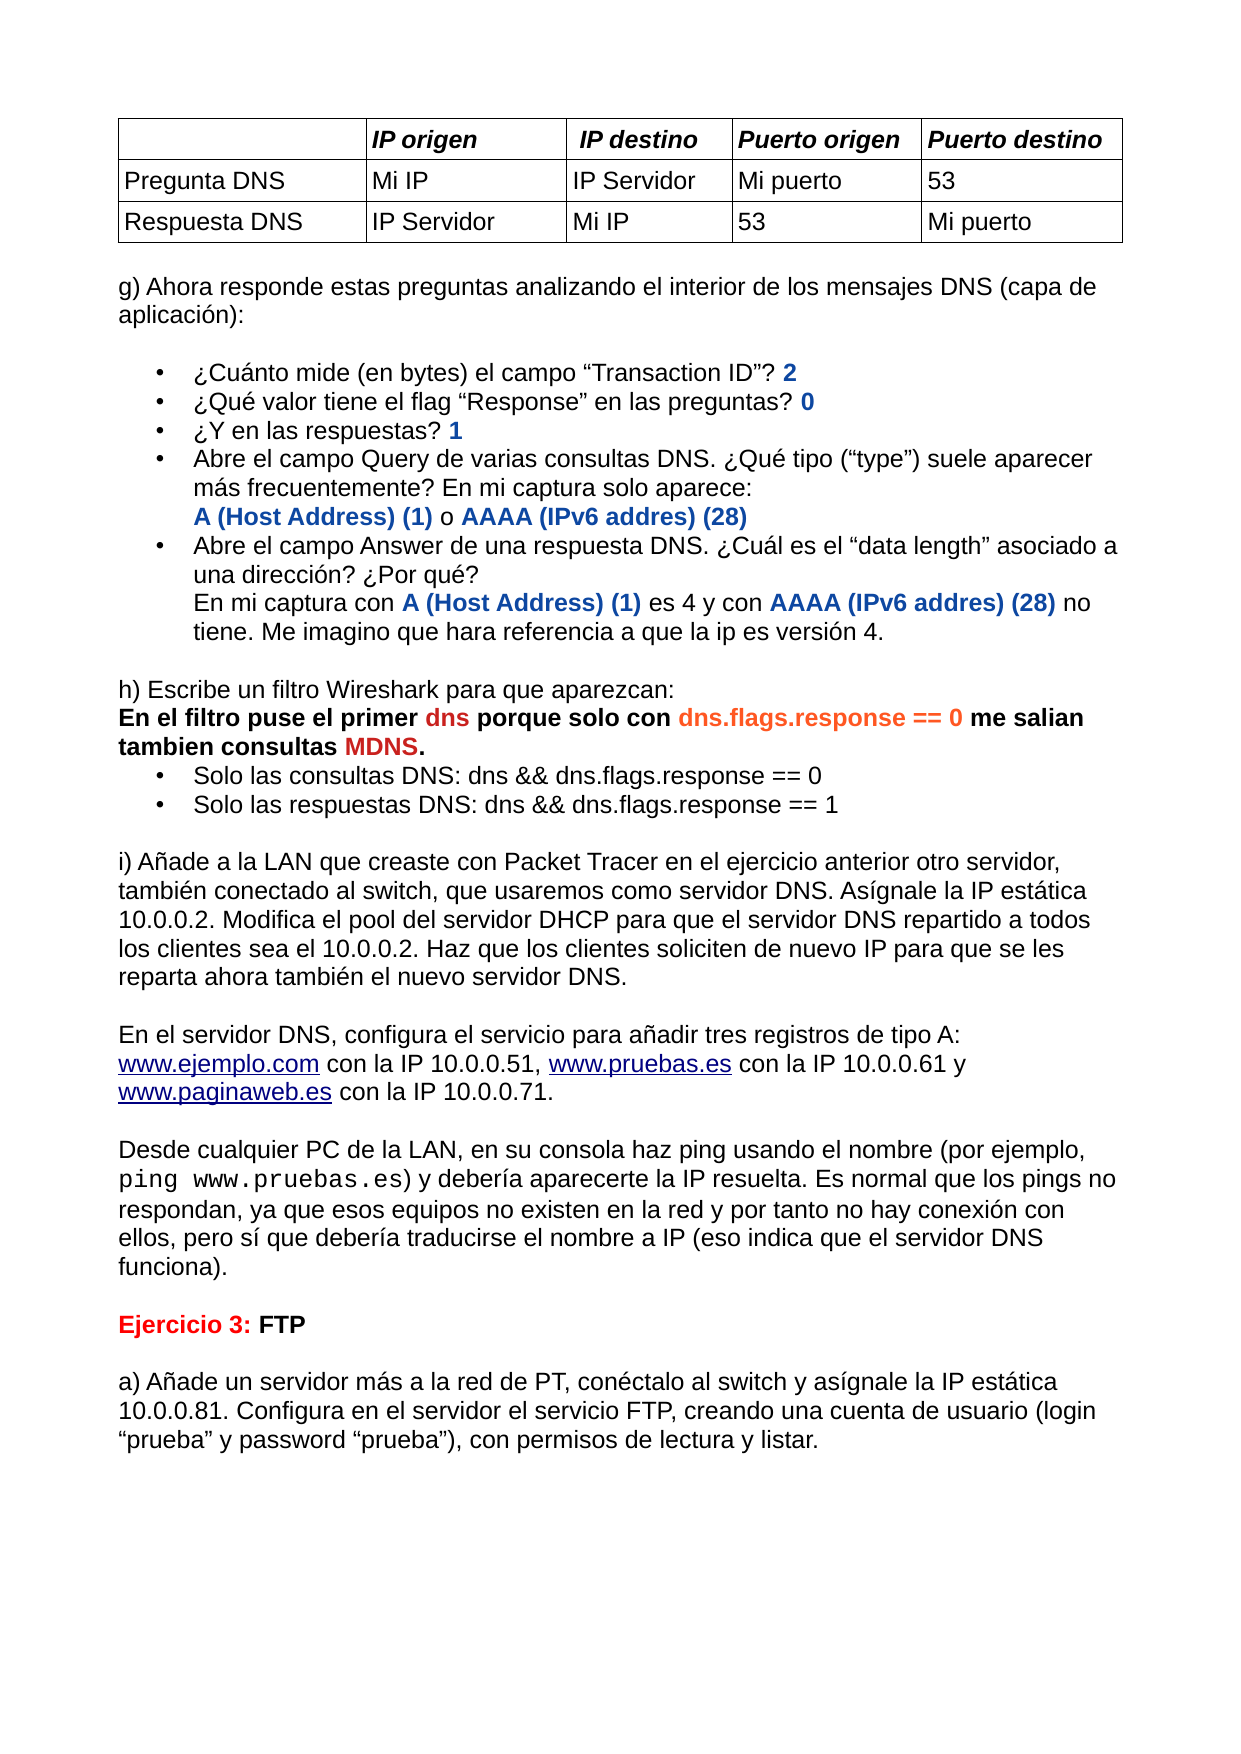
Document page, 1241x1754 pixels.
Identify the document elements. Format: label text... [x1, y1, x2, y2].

text Desde cualquier PC de la LAN, en su consola haz ping usando el nombre (por ejemplo, ping www.pruebas.es) y debería aparecerte la IP resuelta. Es normal que los pings no respondan, ya que esos equipos no existen en la red y por tanto no hay conexión con ellos, pero sí que debería traducirse el nombre a IP (eso indica que el servidor DNS funciona). [118, 1135, 1122, 1281]
table_header [119, 119, 366, 159]
table_cell IP Servidor [567, 160, 732, 201]
table_cell Pregunta DNS [119, 160, 366, 201]
list ¿Cuánto mide (en bytes) el campo “Transaction ID”? 2 [156, 358, 1122, 387]
table_header IP origen [367, 119, 566, 159]
list ¿Y en las respuestas? 1 [156, 416, 1122, 444]
table_header Puerto destino [922, 119, 1122, 159]
table_cell Mi puerto [922, 202, 1122, 242]
text i) Añade a la LAN que creaste con Packet Tracer en el ejercicio anterior otro servidor, también conectado al switch, que usaremos como servidor DNS. Asígnale la IP estática 10.0.0.2. Modifica el pool del servidor DHCP para que el servidor DNS repartido a todos los clientes sea el 10.0.0.2. Haz que los clientes soliciten de nuevo IP para que se les reparta ahora también el nuevo servidor DNS. [118, 847, 1122, 991]
table_cell 53 [733, 202, 921, 242]
list Abre el campo Answer de una respuesta DNS. ¿Cuál es el “data length” asociado a una dirección? ¿Por qué? En mi captura con A (Host Address) (1) es 4 y con AAAA (IPv6 addres) (28) no tiene. Me imagino que hara referencia a que la ip es versión 4. [156, 531, 1122, 646]
text En el filtro puse el primer dns porque solo con dns.flags.response == 0 me salian tambien consultas MDNS. [118, 703, 1122, 761]
text h) Escribe un filtro Wireshark para que aparezcan: [118, 675, 1122, 703]
table_cell 53 [922, 160, 1122, 201]
list Abre el campo Query de varias consultas DNS. ¿Qué tipo (“type”) suele aparecer más frecuentemente? En mi captura solo aparece: A (Host Address) (1) o AAAA (IPv6 addres) (28) [156, 444, 1122, 531]
list Solo las respuestas DNS: dns && dns.flags.response == 1 [156, 790, 1122, 819]
table_cell Mi IP [367, 160, 566, 201]
list Solo las consultas DNS: dns && dns.flags.response == 0 [156, 761, 1122, 790]
table_cell Respuesta DNS [119, 202, 366, 242]
table_cell Mi puerto [733, 160, 921, 201]
table_header IP destino [567, 119, 732, 159]
text g) Ahora responde estas preguntas analizando el interior de los mensajes DNS (capa de aplicación): [118, 272, 1122, 329]
table_cell Mi IP [567, 202, 732, 242]
text Ejercicio 3: FTP [118, 1309, 1122, 1338]
text a) Añade un servidor más a la red de PT, conéctalo al switch y asígnale la IP estática 10.0.0.81. Configura en el servidor el servicio FTP, creando una cuenta de usuario (login “prueba” y password “prueba”), con permisos de lectura y listar. [118, 1367, 1122, 1453]
text En el servidor DNS, configura el servicio para añadir tres registros de tipo A: www.ejemplo.com con la IP 10.0.0.51, www.pruebas.es con la IP 10.0.0.61 y www.paginaweb.es con la IP 10.0.0.71. [118, 1020, 1122, 1106]
table_cell IP Servidor [367, 202, 566, 242]
table_header Puerto origen [733, 119, 921, 159]
list ¿Qué valor tiene el flag “Response” en las preguntas? 0 [156, 387, 1122, 416]
